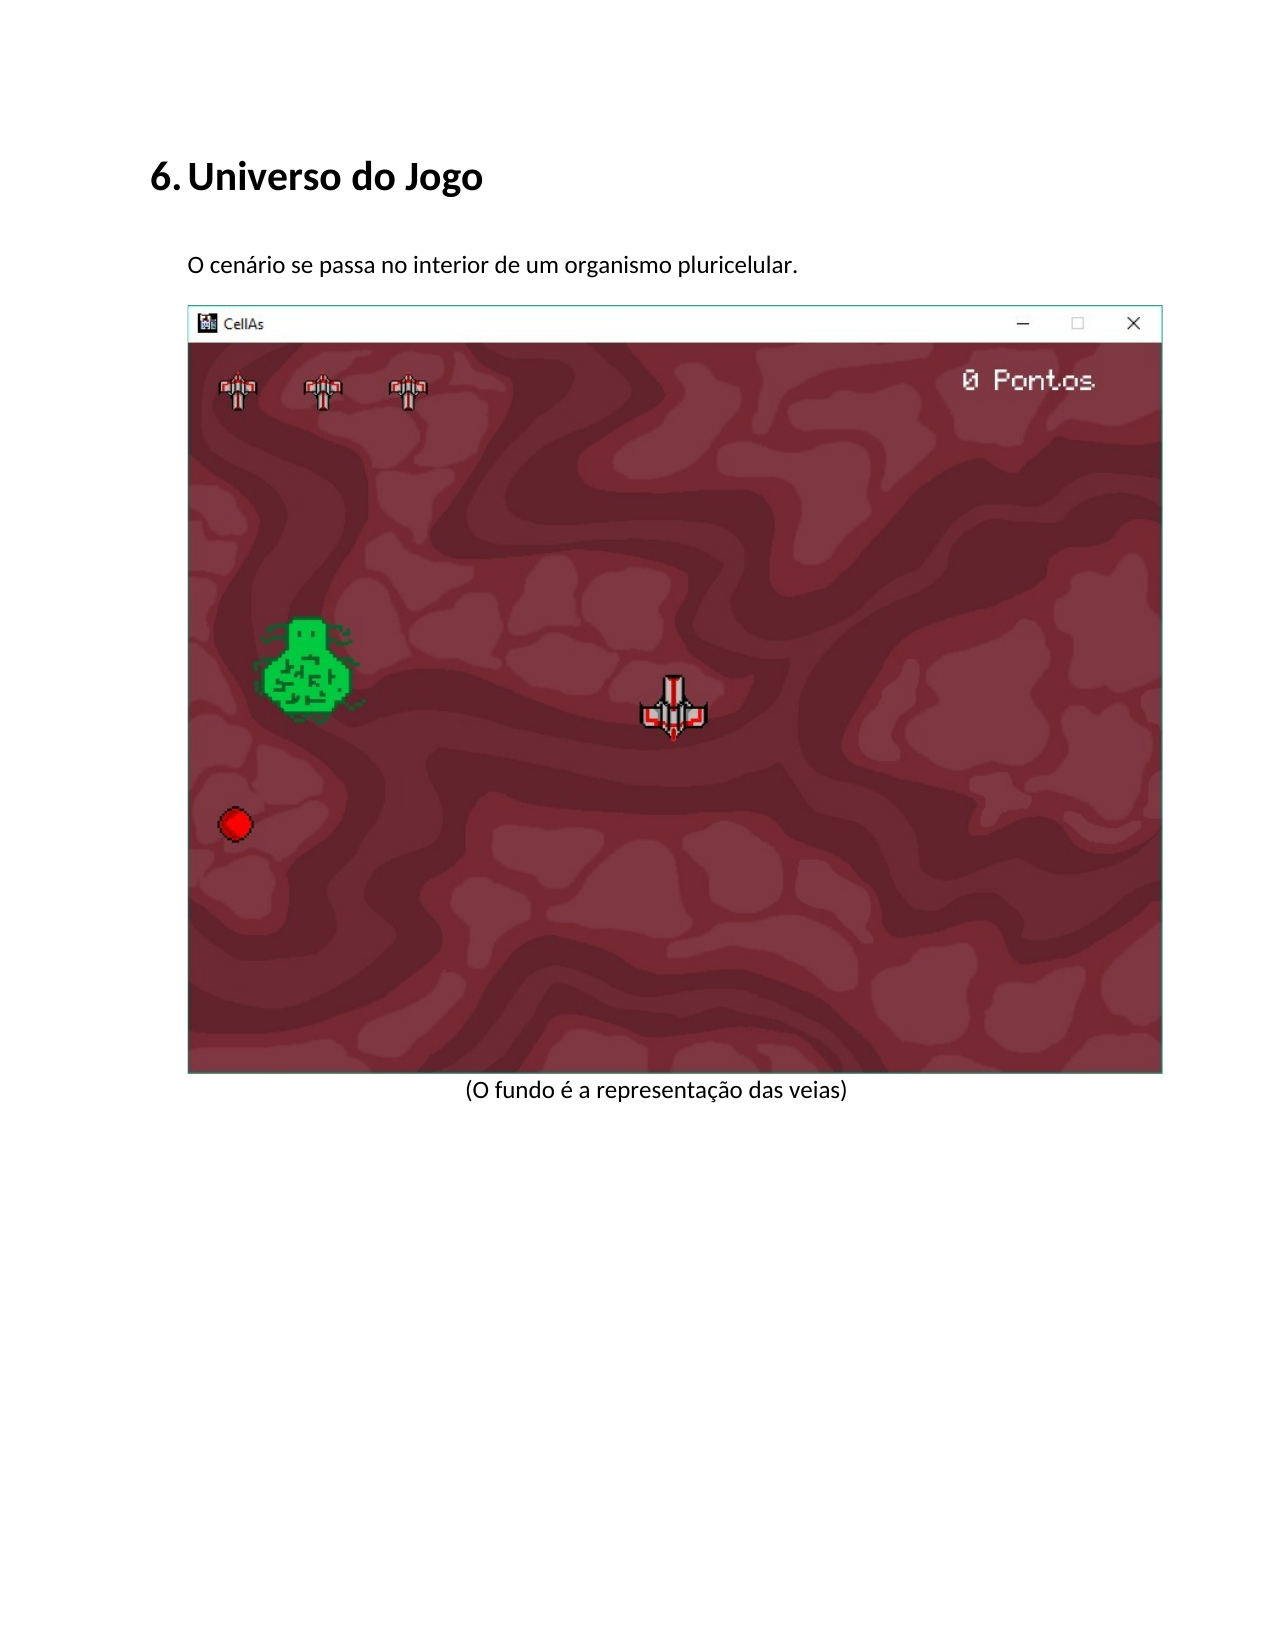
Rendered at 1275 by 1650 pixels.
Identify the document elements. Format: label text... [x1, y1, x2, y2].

list Universo do Jogo [150, 150, 1125, 201]
text (O fundo é a representação das veias) [150, 1074, 1125, 1104]
text O cenário se passa no interior de um organismo pluricelular. [150, 249, 1125, 280]
picture [187, 305, 1163, 1074]
